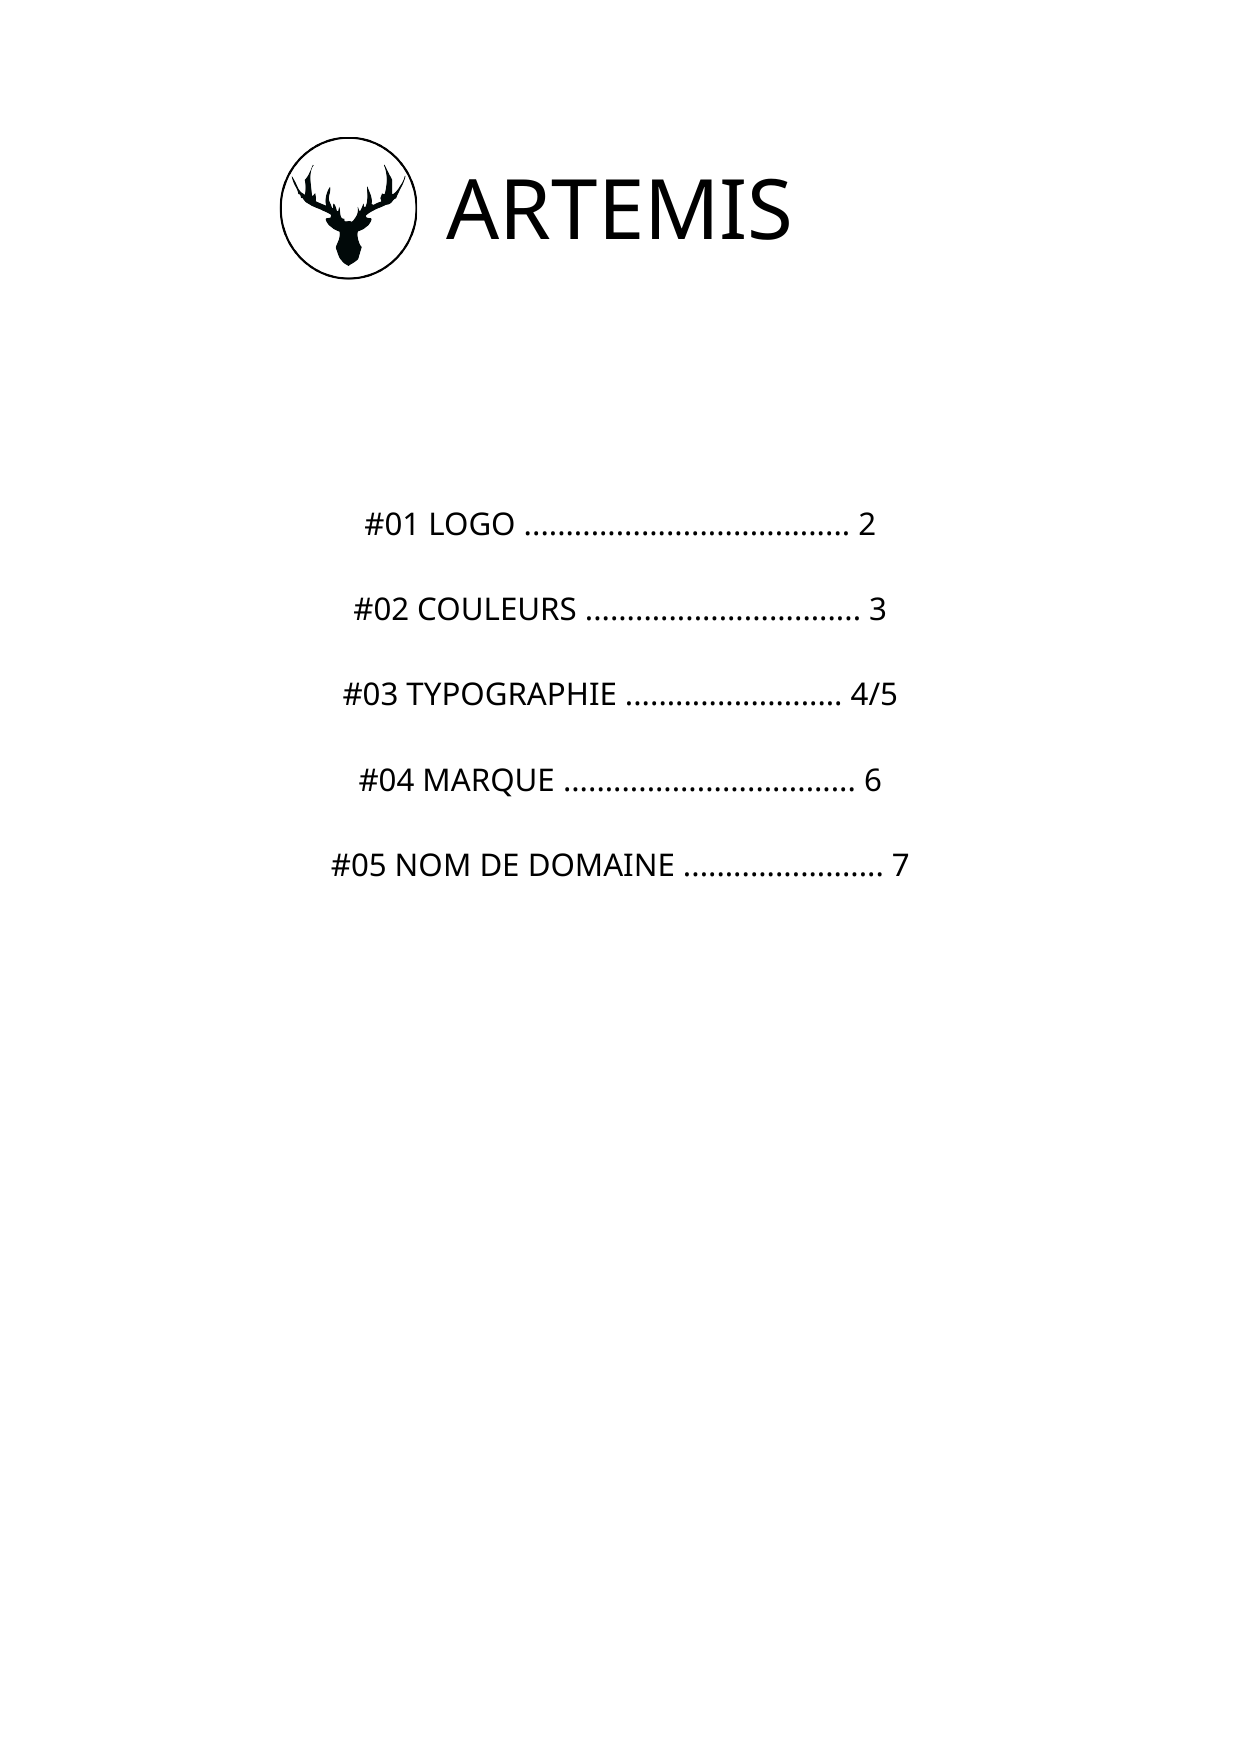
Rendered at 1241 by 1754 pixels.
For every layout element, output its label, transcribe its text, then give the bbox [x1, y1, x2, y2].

text #01 LOGO ....................................... 2 [300, 502, 940, 544]
text ARTEMIS [418, 150, 940, 263]
text #03 TYPOGRAPHIE .......................... 4/5 [300, 672, 940, 715]
text #04 MARQUE ................................... 6 [300, 758, 940, 800]
text #05 NOM DE DOMAINE ........................ 7 [300, 843, 940, 885]
picture [279, 137, 418, 280]
text #02 COULEURS ................................. 3 [300, 587, 940, 630]
